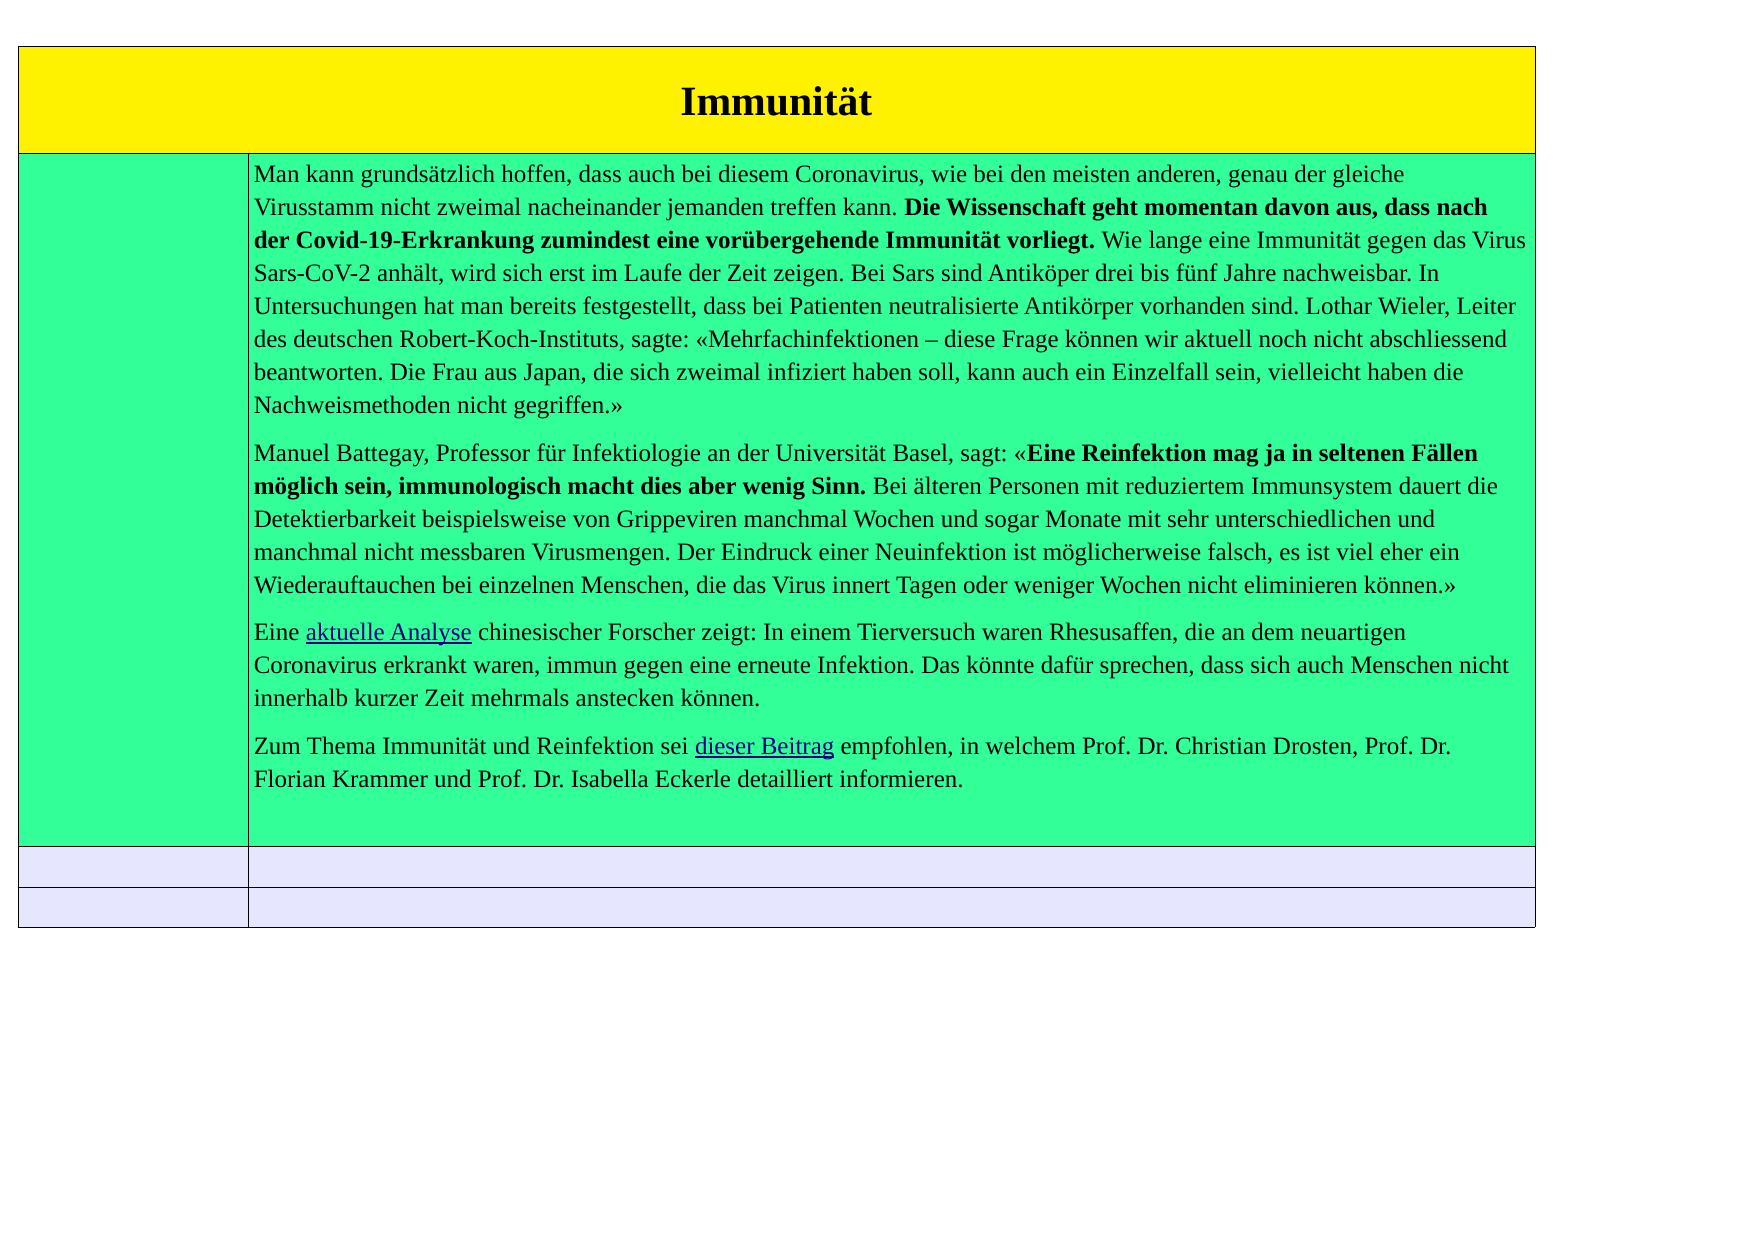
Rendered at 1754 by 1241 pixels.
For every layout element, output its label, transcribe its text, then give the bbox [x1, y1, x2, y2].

table_cell [19, 847, 248, 887]
table_header Immunität [19, 47, 1535, 153]
table_cell [249, 888, 1535, 927]
table_cell [19, 154, 248, 846]
table_cell Man kann grundsätzlich hoffen, dass auch bei diesem Coronavirus, wie bei den meisten anderen, genau der gleiche Virusstamm nicht zweimal nacheinander jemanden treffen kann. Die Wissenschaft geht momentan davon aus, dass nach der Covid-19-Erkrankung zumindest eine vorübergehende Immunität vorliegt. Wie lange eine Immunität gegen das Virus Sars-CoV-2 anhält, wird sich erst im Laufe der Zeit zeigen. Bei Sars sind Antiköper drei bis fünf Jahre nachweisbar. In Untersuchungen hat man bereits festgestellt, dass bei Patienten neutralisierte Antikörper vorhanden sind. Lothar Wieler, Leiter des deutschen Robert-Koch-Instituts, sagte: «Mehrfachinfektionen – diese Frage können wir aktuell noch nicht abschliessend beantworten. Die Frau aus Japan, die sich zweimal infiziert haben soll, kann auch ein Einzelfall sein, vielleicht haben die Nachweismethoden nicht gegriffen.» Manuel Battegay, Professor für Infektiologie an der Universität Basel, sagt: «Eine Reinfektion mag ja in seltenen Fällen möglich sein, immunologisch macht dies aber wenig Sinn. Bei älteren Personen mit reduziertem Immunsystem dauert die Detektierbarkeit beispielsweise von Grippeviren manchmal Wochen und sogar Monate mit sehr unterschiedlichen und manchmal nicht messbaren Virusmengen. Der Eindruck einer Neuinfektion ist möglicherweise falsch, es ist viel eher ein Wiederauftauchen bei einzelnen Menschen, die das Virus innert Tagen oder weniger Wochen nicht eliminieren können.» Eine aktuelle Analyse chinesischer Forscher zeigt: In einem Tierversuch waren Rhesusaffen, die an dem neuartigen Coronavirus erkrankt waren, immun gegen eine erneute Infektion. Das könnte dafür sprechen, dass sich auch Menschen nicht innerhalb kurzer Zeit mehrmals anstecken können. Zum Thema Immunität und Reinfektion sei dieser Beitrag empfohlen, in welchem Prof. Dr. Christian Drosten, Prof. Dr. Florian Krammer und Prof. Dr. Isabella Eckerle detailliert informieren. [249, 154, 1535, 846]
table_cell [249, 847, 1535, 887]
table_cell [19, 888, 248, 927]
